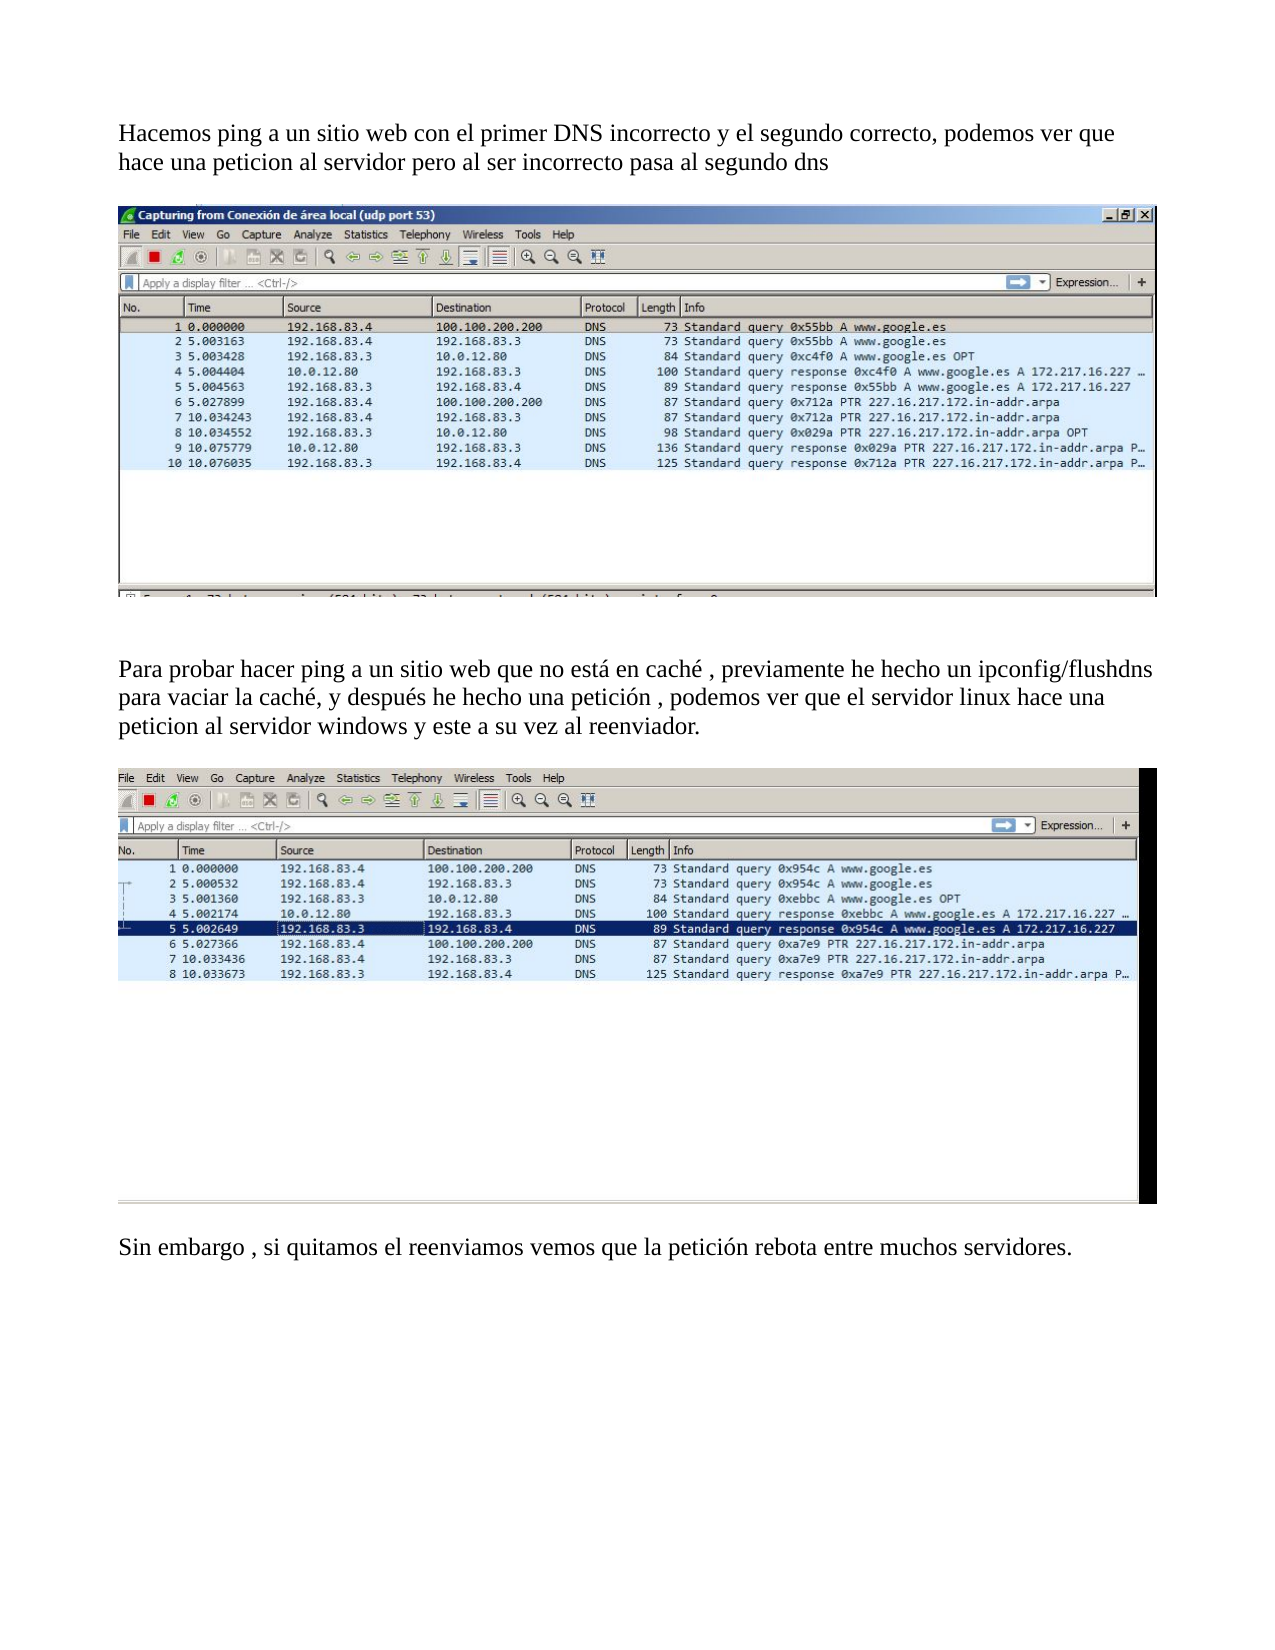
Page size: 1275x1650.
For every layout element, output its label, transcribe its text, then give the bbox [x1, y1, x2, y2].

text Para probar hacer ping a un sitio web que no está en caché , previamente he hecho un ipconfig/flushdns para vaciar la caché, y después he hecho una petición , podemos ver que el servidor linux hace una peticion al servidor windows y este a su vez al reenviador. [118, 654, 1157, 740]
text Hacemos ping a un sitio web con el primer DNS incorrecto y el segundo correcto, podemos ver que hace una peticion al servidor pero al ser incorrecto pasa al segundo dns [118, 118, 1157, 176]
picture [118, 768, 1157, 1204]
picture [118, 204, 1157, 597]
text Sin embargo , si quitamos el reenviamos vemos que la petición rebota entre muchos servidores. [118, 1232, 1157, 1261]
